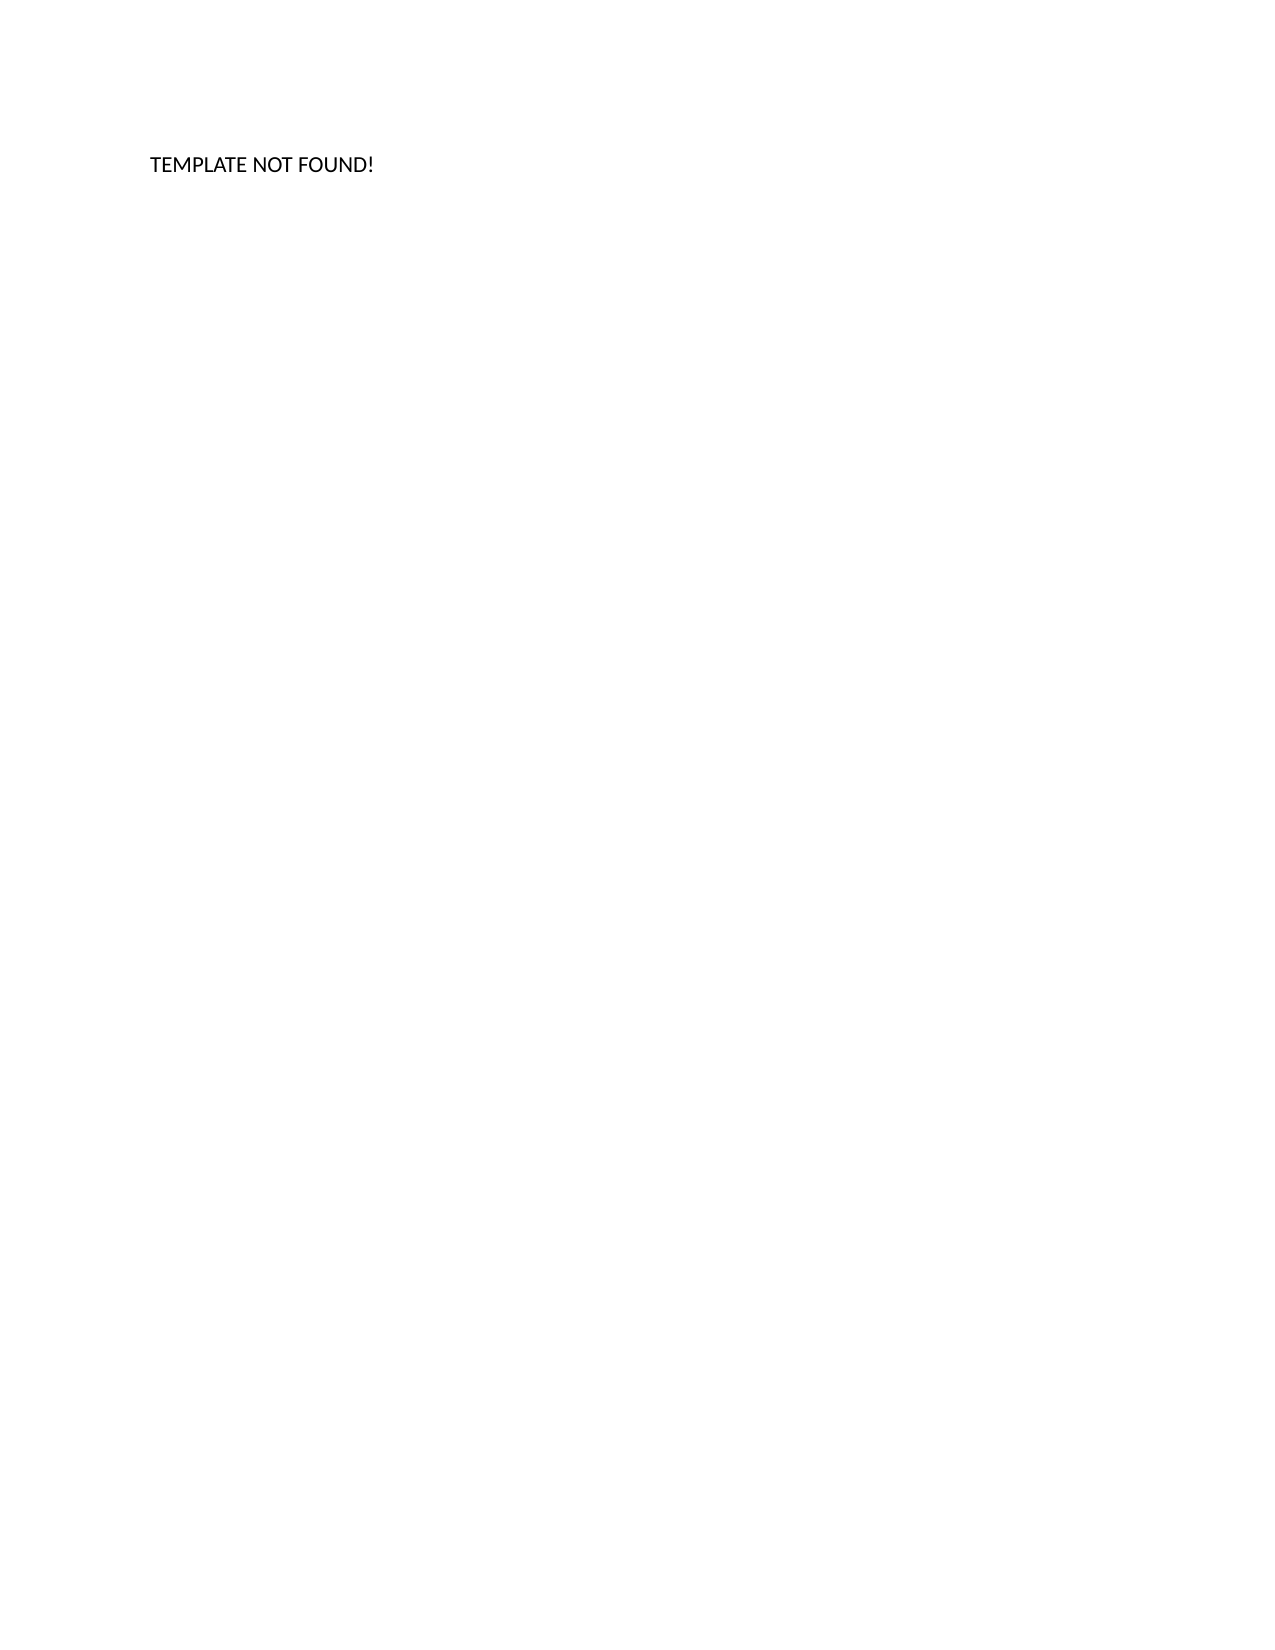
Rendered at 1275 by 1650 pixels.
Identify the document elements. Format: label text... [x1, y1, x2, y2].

text TEMPLATE NOT FOUND! [150, 150, 1125, 178]
